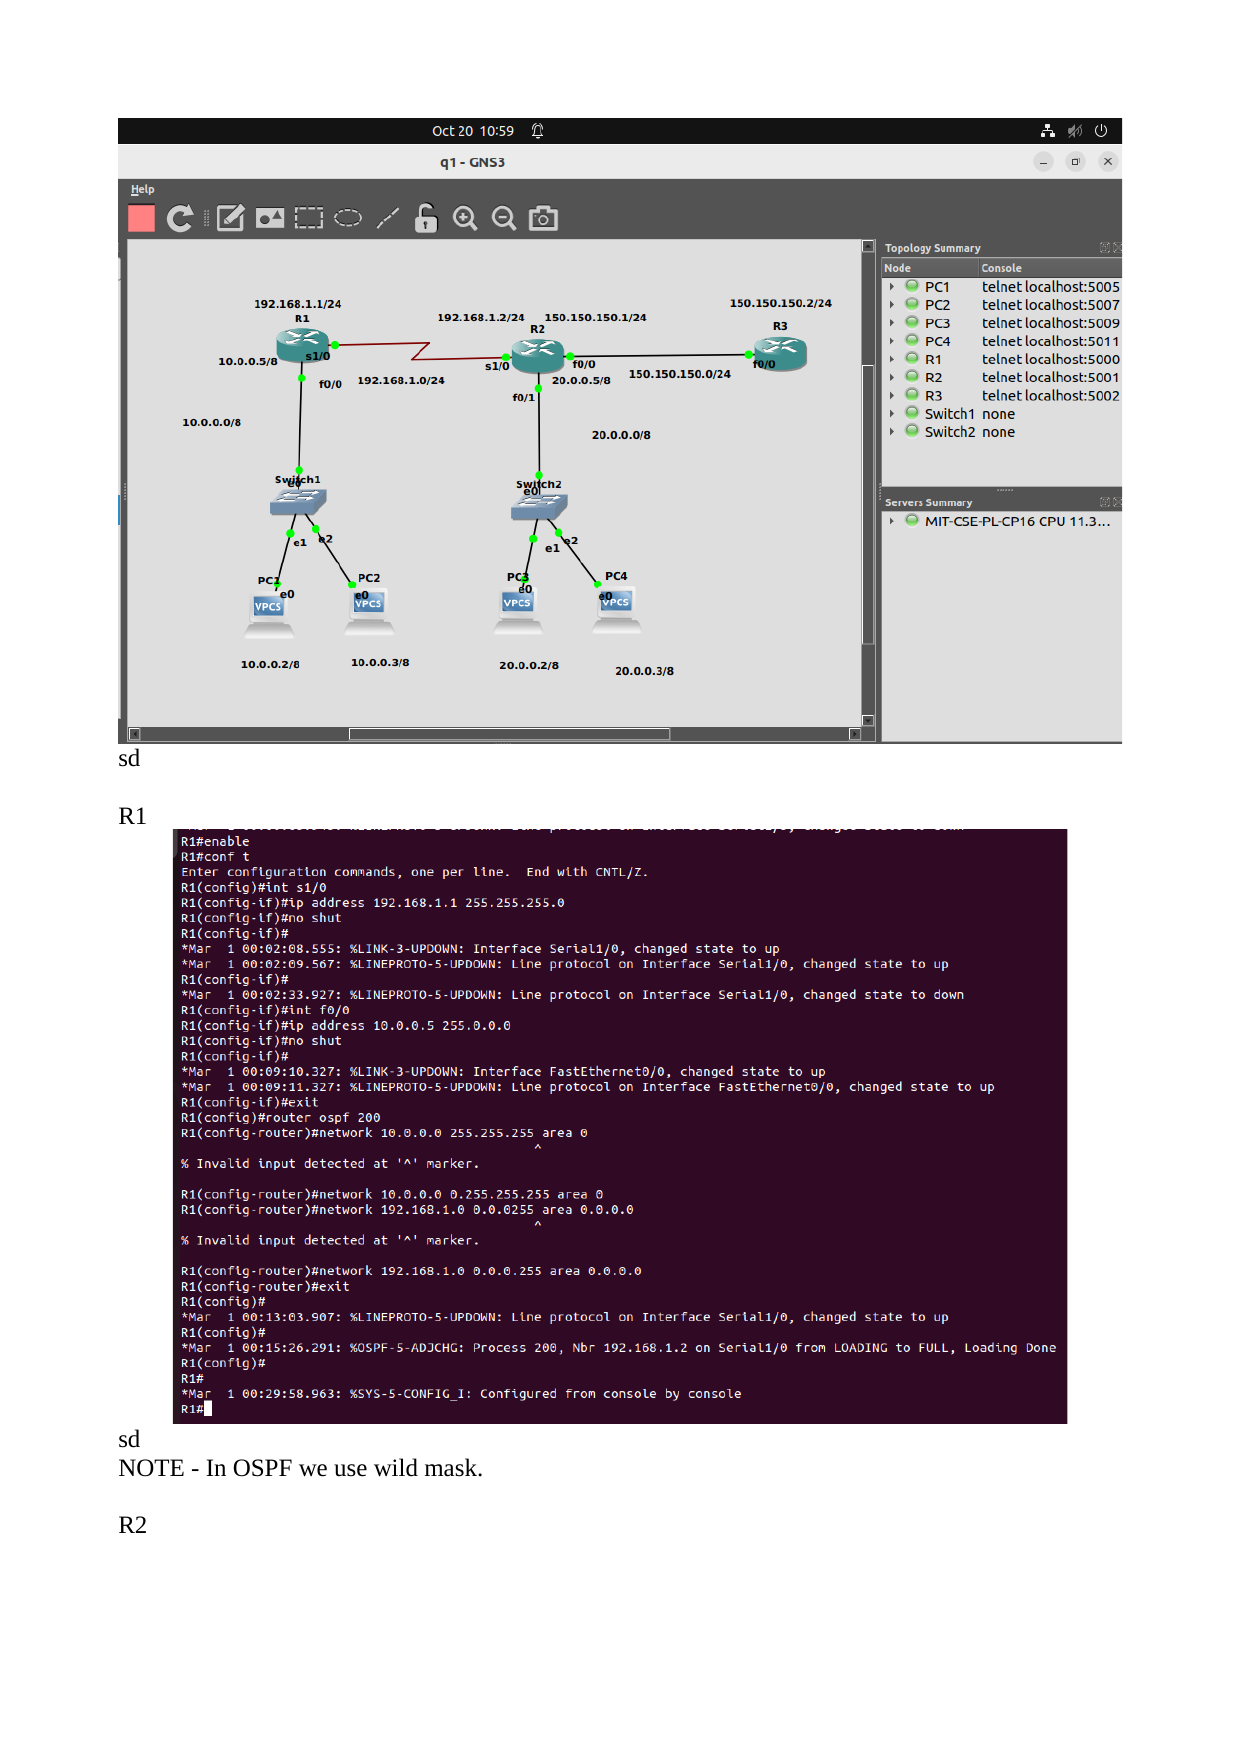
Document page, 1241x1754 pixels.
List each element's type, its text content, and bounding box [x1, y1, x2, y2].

text sd [118, 829, 1122, 1453]
text R2 [118, 1510, 1122, 1539]
text sd [118, 744, 1122, 772]
text R1 [118, 801, 1122, 829]
picture [118, 118, 1123, 744]
picture [172, 829, 1068, 1424]
text NOTE - In OSPF we use wild mask. [118, 1453, 1122, 1482]
